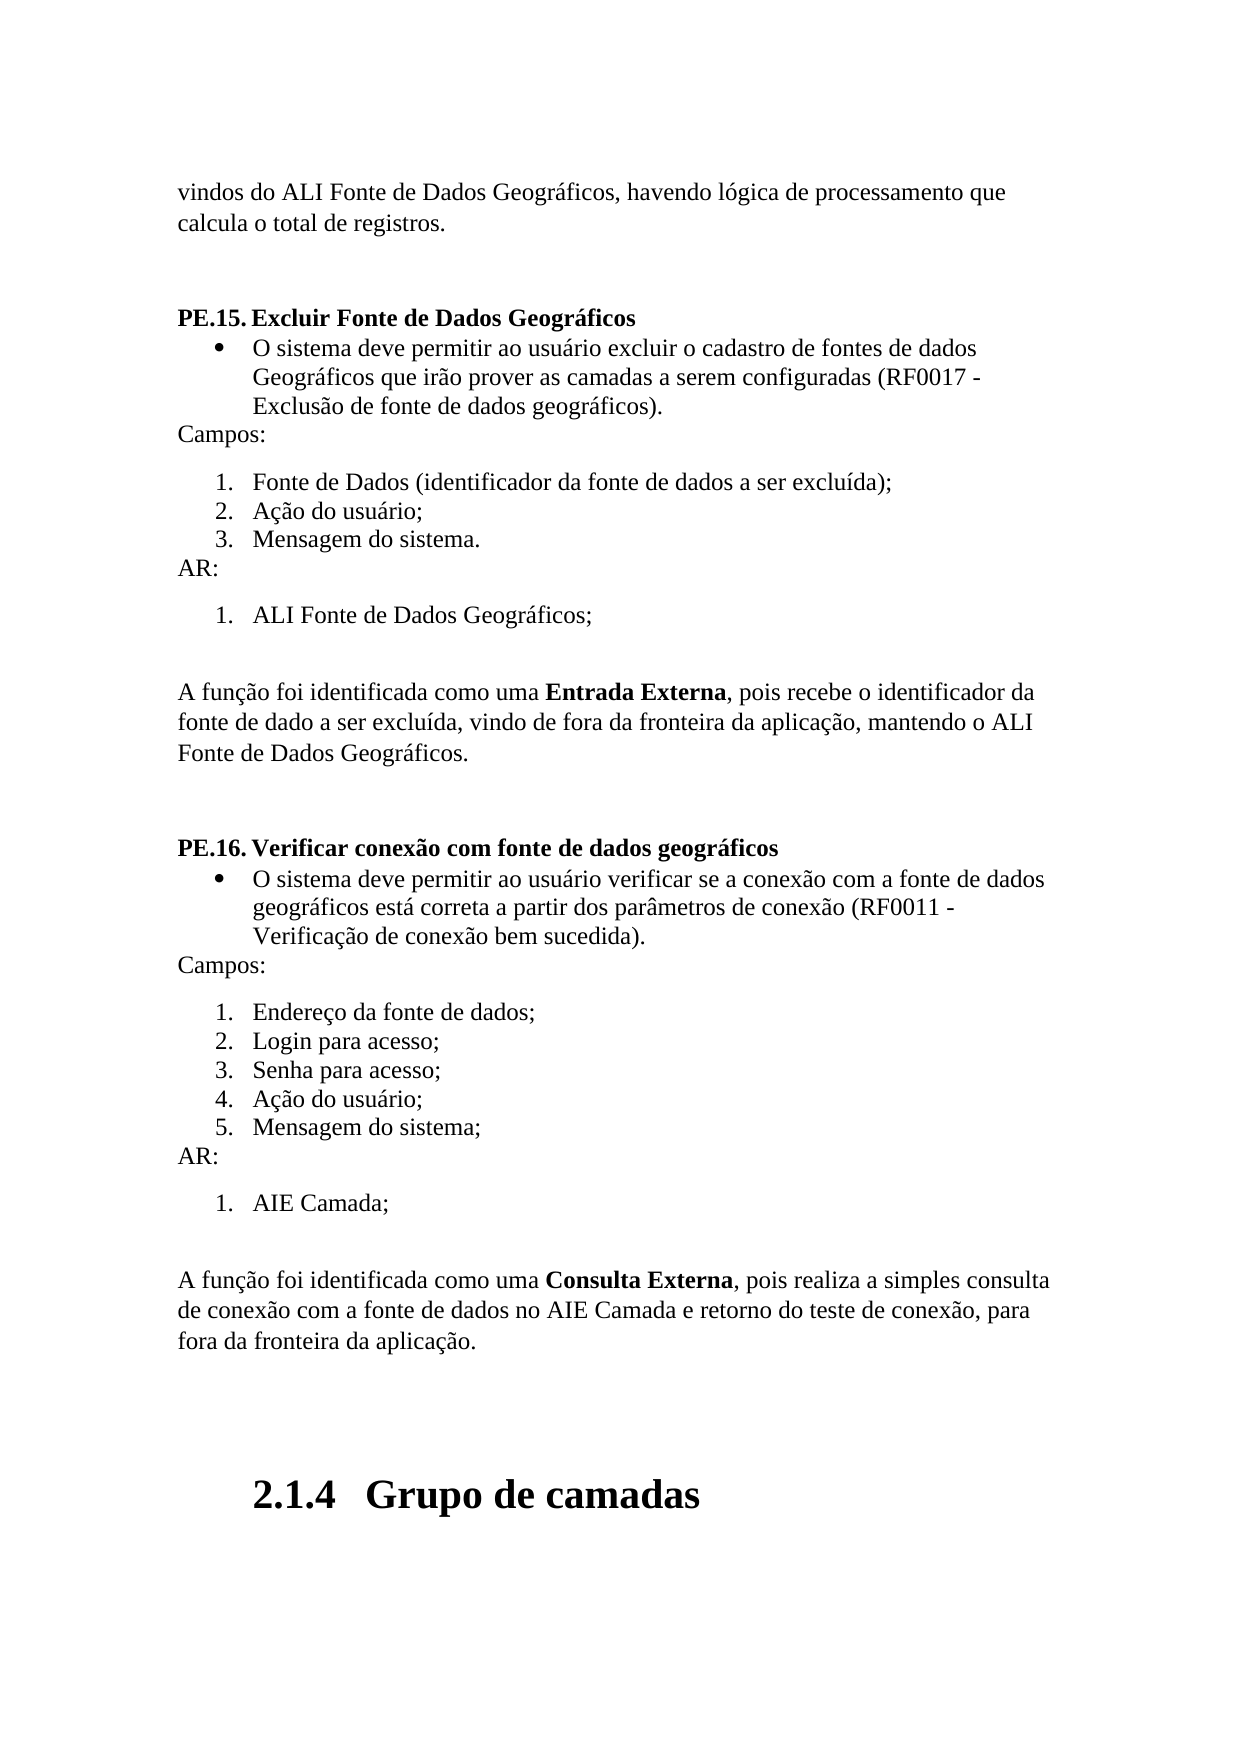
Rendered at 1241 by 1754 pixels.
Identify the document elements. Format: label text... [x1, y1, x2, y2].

list Mensagem do sistema; [215, 1112, 1063, 1141]
text AR: [177, 553, 1063, 582]
text AR: [177, 1141, 1063, 1170]
list AIE Camada; [215, 1188, 1063, 1217]
list Login para acesso; [215, 1026, 1063, 1055]
text vindos do ALI Fonte de Dados Geográficos, havendo lógica de processamento que calcula o total de registros. [177, 177, 1063, 237]
list O sistema deve permitir ao usuário excluir o cadastro de fontes de dados Geográficos que irão prover as camadas a serem configuradas (RF0017 - Exclusão de fonte de dados geográficos). [215, 333, 1063, 419]
list Ação do usuário; [215, 1084, 1063, 1112]
list Endereço da fonte de dados; [215, 997, 1063, 1026]
list Fonte de Dados (identificador da fonte de dados a ser excluída); [215, 467, 1063, 496]
text Campos: [177, 419, 1063, 448]
list Verificar conexão com fonte de dados geográficos [177, 833, 1063, 862]
list Excluir Fonte de Dados Geográficos [177, 303, 1063, 331]
list Senha para acesso; [215, 1055, 1063, 1084]
list ALI Fonte de Dados Geográficos; [215, 601, 1063, 629]
list O sistema deve permitir ao usuário verificar se a conexão com a fonte de dados geográficos está correta a partir dos parâmetros de conexão (RF0011 - Verificação de conexão bem sucedida). [215, 864, 1063, 950]
list Ação do usuário; [215, 496, 1063, 524]
list Mensagem do sistema. [215, 524, 1063, 553]
text Campos: [177, 950, 1063, 979]
text A função foi identificada como uma Consulta Externa, pois realiza a simples consulta de conexão com a fonte de dados no AIE Camada e retorno do teste de conexão, para fora da fronteira da aplicação. [177, 1265, 1063, 1355]
list Grupo de camadas [252, 1469, 1063, 1517]
text A função foi identificada como uma Entrada Externa, pois recebe o identificador da fonte de dado a ser excluída, vindo de fora da fronteira da aplicação, mantendo o ALI Fonte de Dados Geográficos. [177, 677, 1063, 767]
